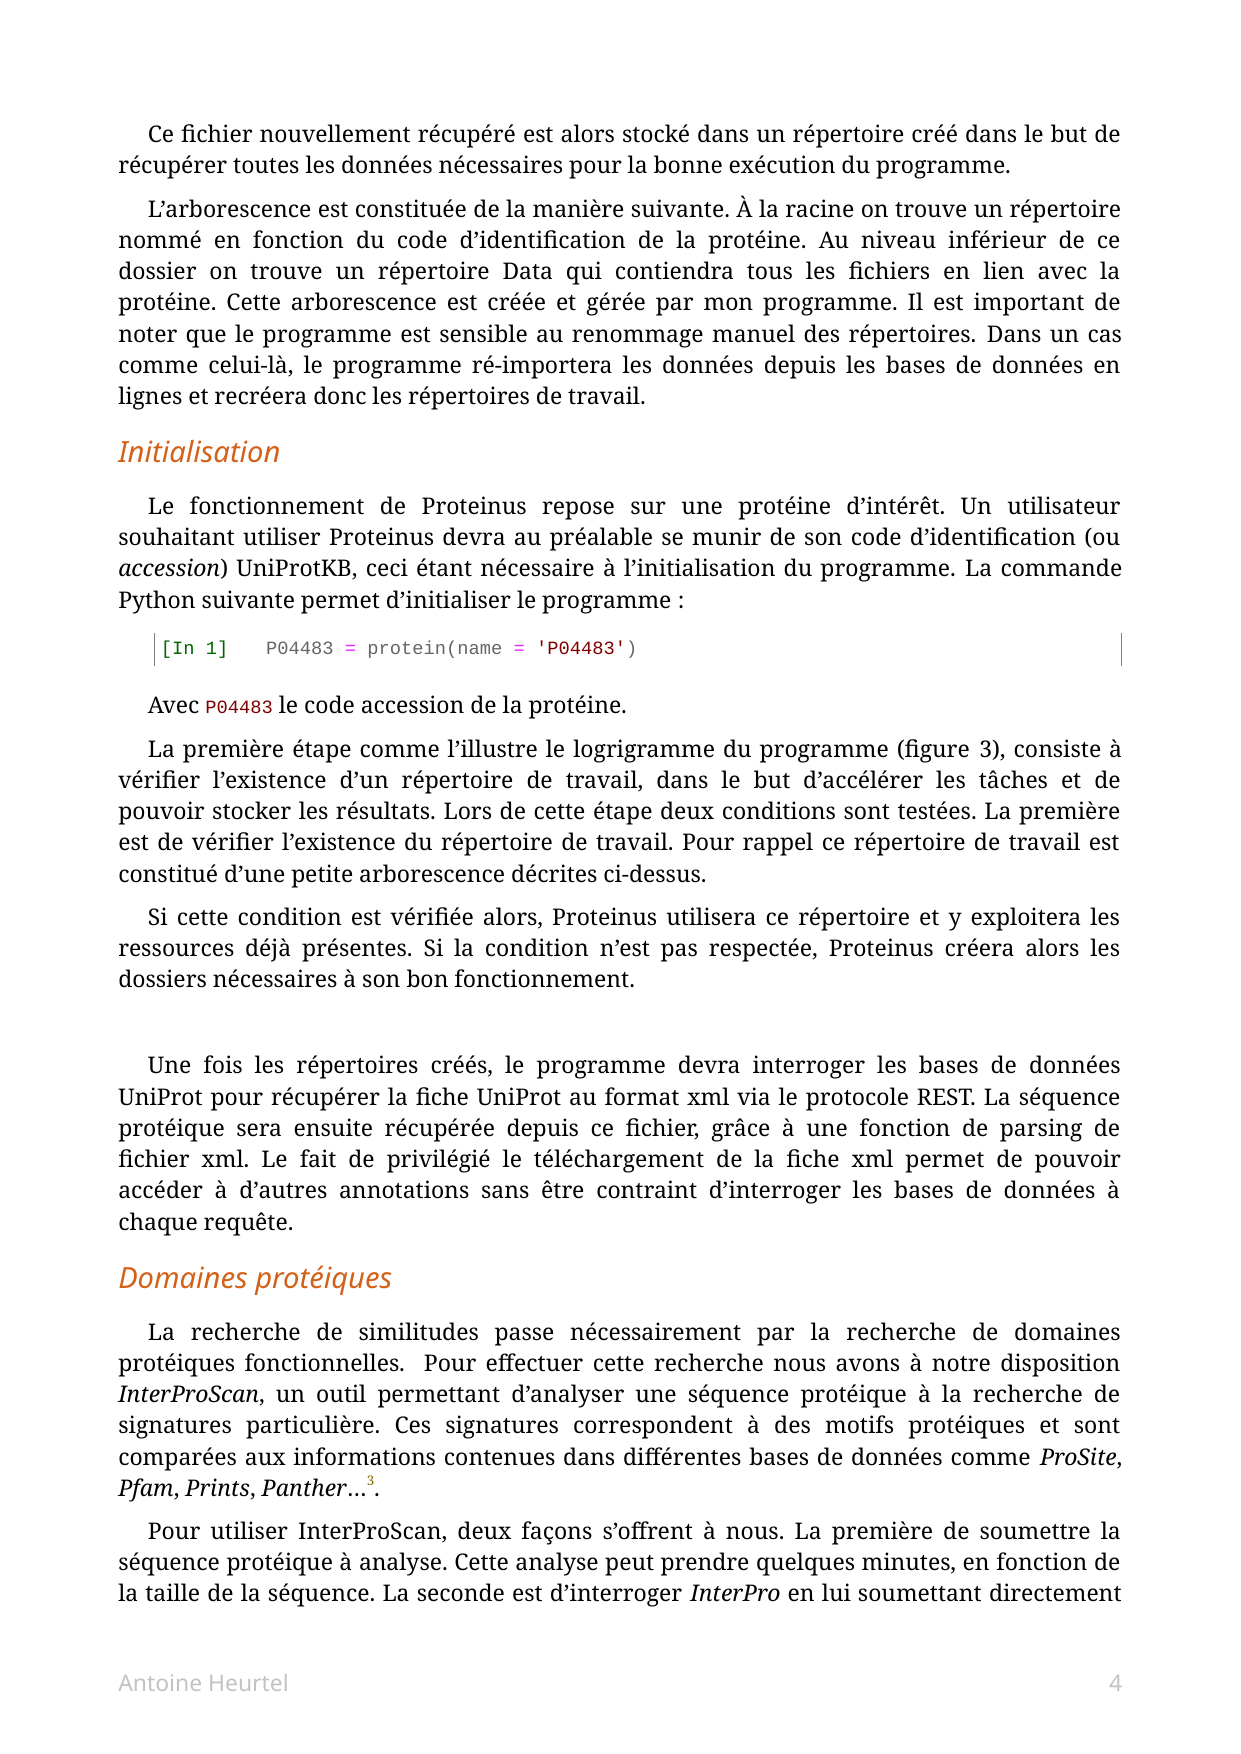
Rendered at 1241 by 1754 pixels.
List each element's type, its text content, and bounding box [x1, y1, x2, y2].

text Ce fichier nouvellement récupéré est alors stocké dans un répertoire créé dans le but de récupérer toutes les données nécessaires pour la bonne exécution du programme. [118, 118, 1122, 181]
text L’arborescence est constituée de la manière suivante. À la racine on trouve un répertoire nommé en fonction du code d’identification de la protéine. Au niveau inférieur de ce dossier on trouve un répertoire Data qui contiendra tous les fichiers en lien avec la protéine. Cette arborescence est créée et gérée par mon programme. Il est important de noter que le programme est sensible au renommage manuel des répertoires. Dans un cas comme celui-là, le programme ré-importera les données depuis les bases de données en lignes et recréera donc les répertoires de travail. [118, 192, 1122, 411]
subtitle Domaines protéiques [118, 1257, 1122, 1297]
text Le fonctionnement de Proteinus repose sur une protéine d’intérêt. Un utilisateur souhaitant utiliser Proteinus devra au préalable se munir de son code d’identification (ou accession) UniProtKB, ceci étant nécessaire à l’initialisation du programme. La commande Python suivante permet d’initialiser le programme : [118, 490, 1122, 615]
text La recherche de similitudes passe nécessairement par la recherche de domaines protéiques fonctionnelles. Pour effectuer cette recherche nous avons à notre disposition InterProScan, un outil permettant d’analyser une séquence protéique à la recherche de signatures particulière. Ces signatures correspondent à des motifs protéiques et sont comparées aux informations contenues dans différentes bases de données comme ProSite, Pfam, Prints, Panther…3. [118, 1316, 1122, 1503]
text Pour utiliser InterProScan, deux façons s’offrent à nous. La première de soumettre la séquence protéique à analyse. Cette analyse peut prendre quelques minutes, en fonction de la taille de la séquence. La seconde est d’interroger InterPro en lui soumettant directement [118, 1515, 1122, 1609]
text Une fois les répertoires créés, le programme devra interroger les bases de données UniProt pour récupérer la fiche UniProt au format xml via le protocole REST. La séquence protéique sera ensuite récupérée depuis ce fichier, grâce à une fonction de parsing de fichier xml. Le fait de privilégié le téléchargement de la fiche xml permet de pouvoir accéder à d’autres annotations sans être contraint d’interroger les bases de données à chaque requête. [118, 1049, 1122, 1237]
text Si cette condition est vérifiée alors, Proteinus utilisera ce répertoire et y exploitera les ressources déjà présentes. Si la condition n’est pas respectée, Proteinus créera alors les dossiers nécessaires à son bon fonctionnement. [118, 901, 1122, 994]
list P04483 = protein(name = 'P04483') [155, 633, 1121, 666]
text Avec P04483 le code accession de la protéine. [118, 689, 1122, 721]
text La première étape comme l’illustre le logrigramme du programme (figure 3), consiste à vérifier l’existence d’un répertoire de travail, dans le but d’accélérer les tâches et de pouvoir stocker les résultats. Lors de cette étape deux conditions sont testées. La première est de vérifier l’existence du répertoire de travail. Pour rappel ce répertoire de travail est constitué d’une petite arborescence décrites ci-dessus. [118, 732, 1122, 889]
subtitle Initialisation [118, 432, 1122, 471]
